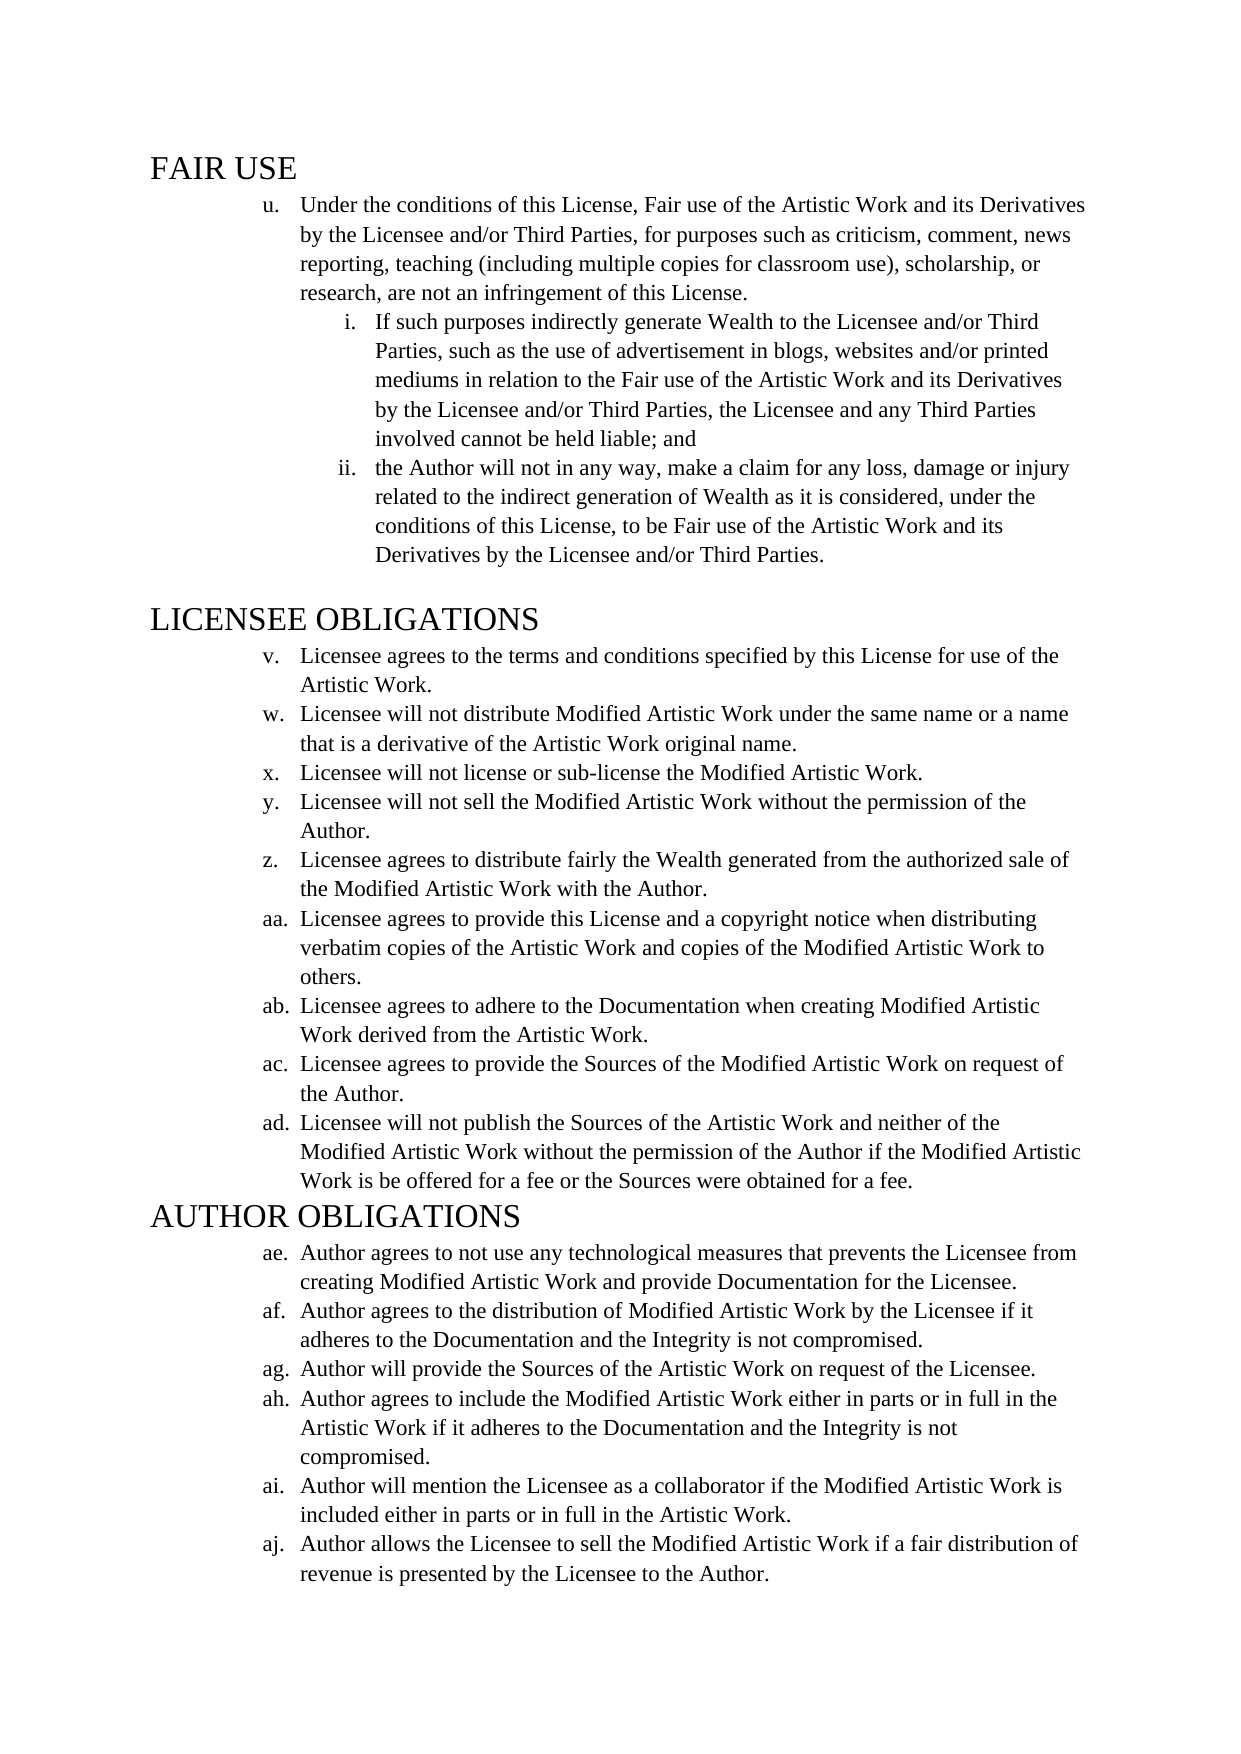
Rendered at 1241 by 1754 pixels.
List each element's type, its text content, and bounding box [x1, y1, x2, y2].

list Licensee agrees to provide this License and a copyright notice when distributing verbatim copies of the Artistic Work and copies of the Modified Artistic Work to others. [262, 906, 1091, 989]
list Licensee will not sell the Modified Artistic Work without the permission of the Author. [262, 789, 1091, 843]
list Licensee agrees to distribute fairly the Wealth generated from the authorized sale of the Modified Artistic Work with the Author. [262, 847, 1091, 902]
list Author allows the Licensee to sell the Modified Artistic Work if a fair distribution of revenue is presented by the Licensee to the Author. [262, 1531, 1091, 1586]
list Author agrees to not use any technological measures that prevents the Licensee from creating Modified Artistic Work and provide Documentation for the Licensee. [262, 1240, 1091, 1294]
list Author agrees to the distribution of Modified Artistic Work by the Licensee if it adheres to the Documentation and the Integrity is not compromised. [262, 1298, 1091, 1353]
list Licensee will not distribute Modified Artistic Work under the same name or a name that is a derivative of the Artistic Work original name. [262, 701, 1091, 756]
list Licensee agrees to adhere to the Documentation when creating Modified Artistic Work derived from the Artistic Work. [262, 993, 1091, 1048]
list Licensee agrees to provide the Sources of the Modified Artistic Work on request of the Author. [262, 1051, 1091, 1106]
list Licensee will not publish the Sources of the Artistic Work and neither of the Modified Artistic Work without the permission of the Author if the Modified Artistic Work is be offered for a fee or the Sources were obtained for a fee. [262, 1110, 1091, 1193]
subtitle LICENSEE OBLIGATIONS [150, 601, 1091, 638]
subtitle FAIR USE [150, 150, 1091, 187]
list Author will provide the Sources of the Artistic Work on request of the Licensee. [262, 1356, 1091, 1382]
list Licensee agrees to the terms and conditions specified by this License for use of the Artistic Work. [262, 643, 1091, 698]
subtitle AUTHOR OBLIGATIONS [150, 1197, 1091, 1234]
list the Author will not in any way, make a claim for any loss, damage or injury related to the indirect generation of Wealth as it is considered, under the conditions of this License, to be Fair use of the Artistic Work and its Derivatives by the Licensee and/or Third Parties. [150, 455, 1091, 568]
list Under the conditions of this License, Fair use of the Artistic Work and its Derivatives by the Licensee and/or Third Parties, for purposes such as criticism, comment, news reporting, teaching (including multiple copies for classroom use), scholarship, or research, are not an infringement of this License. [262, 192, 1091, 305]
list Licensee will not license or sub-license the Modified Artistic Work. [262, 760, 1091, 785]
list If such purposes indirectly generate Wealth to the Licensee and/or Third Parties, such as the use of advertisement in blogs, websites and/or printed mediums in relation to the Fair use of the Artistic Work and its Derivatives by the Licensee and/or Third Parties, the Licensee and any Third Parties involved cannot be held liable; and [150, 309, 1091, 451]
list Author will mention the Licensee as a collaborator if the Modified Artistic Work is included either in parts or in full in the Artistic Work. [262, 1473, 1091, 1528]
list Author agrees to include the Modified Artistic Work either in parts or in full in the Artistic Work if it adheres to the Documentation and the Integrity is not compromised. [262, 1386, 1091, 1469]
